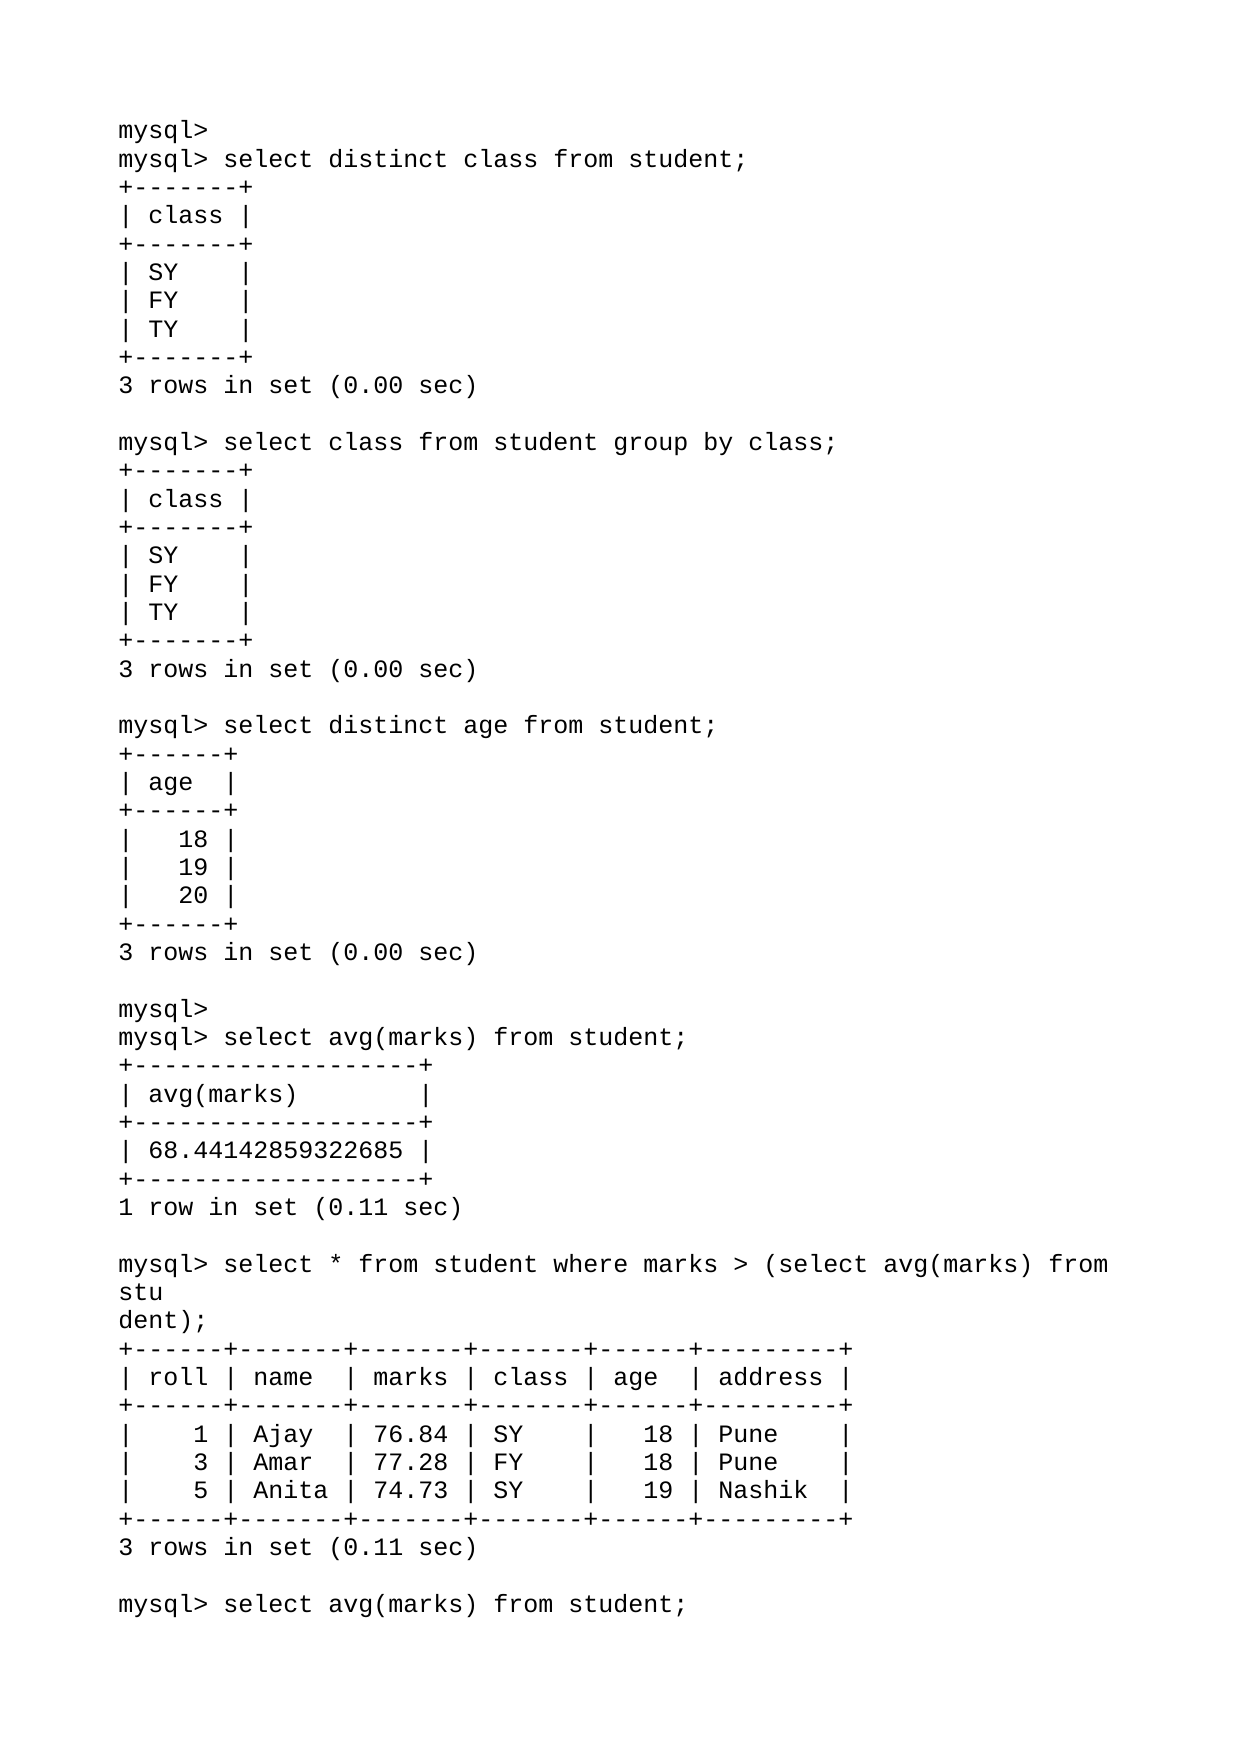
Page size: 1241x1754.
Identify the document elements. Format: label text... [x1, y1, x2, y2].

text +------+ [118, 741, 1122, 770]
text +-------+ [118, 345, 1122, 373]
text +-------------------+ [118, 1110, 1122, 1138]
text +------+-------+-------+-------+------+---------+ [118, 1393, 1122, 1421]
text +-------+ [118, 175, 1122, 203]
text | class | [118, 486, 1122, 515]
text +------+-------+-------+-------+------+---------+ [118, 1506, 1122, 1535]
text | 5 | Anita | 74.73 | SY | 19 | Nashik | [118, 1478, 1122, 1506]
text mysql> select * from student where marks > (select avg(marks) from stu [118, 1251, 1122, 1308]
text | age | [118, 770, 1122, 798]
text | SY | [118, 260, 1122, 288]
text | 1 | Ajay | 76.84 | SY | 18 | Pune | [118, 1421, 1122, 1450]
text | 20 | [118, 883, 1122, 911]
text mysql> select avg(marks) from student; [118, 1591, 1122, 1620]
text mysql> select class from student group by class; [118, 430, 1122, 458]
text +-------------------+ [118, 1053, 1122, 1081]
text +-------+ [118, 458, 1122, 486]
text 3 rows in set (0.11 sec) [118, 1535, 1122, 1563]
text +-------+ [118, 231, 1122, 260]
text +-------+ [118, 628, 1122, 656]
text | TY | [118, 600, 1122, 628]
text | SY | [118, 543, 1122, 571]
text | 19 | [118, 855, 1122, 883]
text +-------------------+ [118, 1166, 1122, 1195]
text +------+-------+-------+-------+------+---------+ [118, 1336, 1122, 1365]
text mysql> select distinct class from student; [118, 146, 1122, 175]
text mysql> [118, 118, 1122, 146]
text 3 rows in set (0.00 sec) [118, 373, 1122, 401]
text dent); [118, 1308, 1122, 1336]
text mysql> select distinct age from student; [118, 713, 1122, 741]
text | TY | [118, 316, 1122, 345]
text +-------+ [118, 515, 1122, 543]
text | FY | [118, 571, 1122, 600]
text +------+ [118, 798, 1122, 826]
text mysql> select avg(marks) from student; [118, 1025, 1122, 1053]
text 3 rows in set (0.00 sec) [118, 940, 1122, 968]
text | class | [118, 203, 1122, 231]
text mysql> [118, 996, 1122, 1025]
text 3 rows in set (0.00 sec) [118, 656, 1122, 685]
text | FY | [118, 288, 1122, 316]
text 1 row in set (0.11 sec) [118, 1195, 1122, 1223]
text | 18 | [118, 826, 1122, 855]
text | 3 | Amar | 77.28 | FY | 18 | Pune | [118, 1450, 1122, 1478]
text | 68.44142859322685 | [118, 1138, 1122, 1166]
text +------+ [118, 911, 1122, 940]
text | avg(marks) | [118, 1081, 1122, 1110]
text | roll | name | marks | class | age | address | [118, 1365, 1122, 1393]
